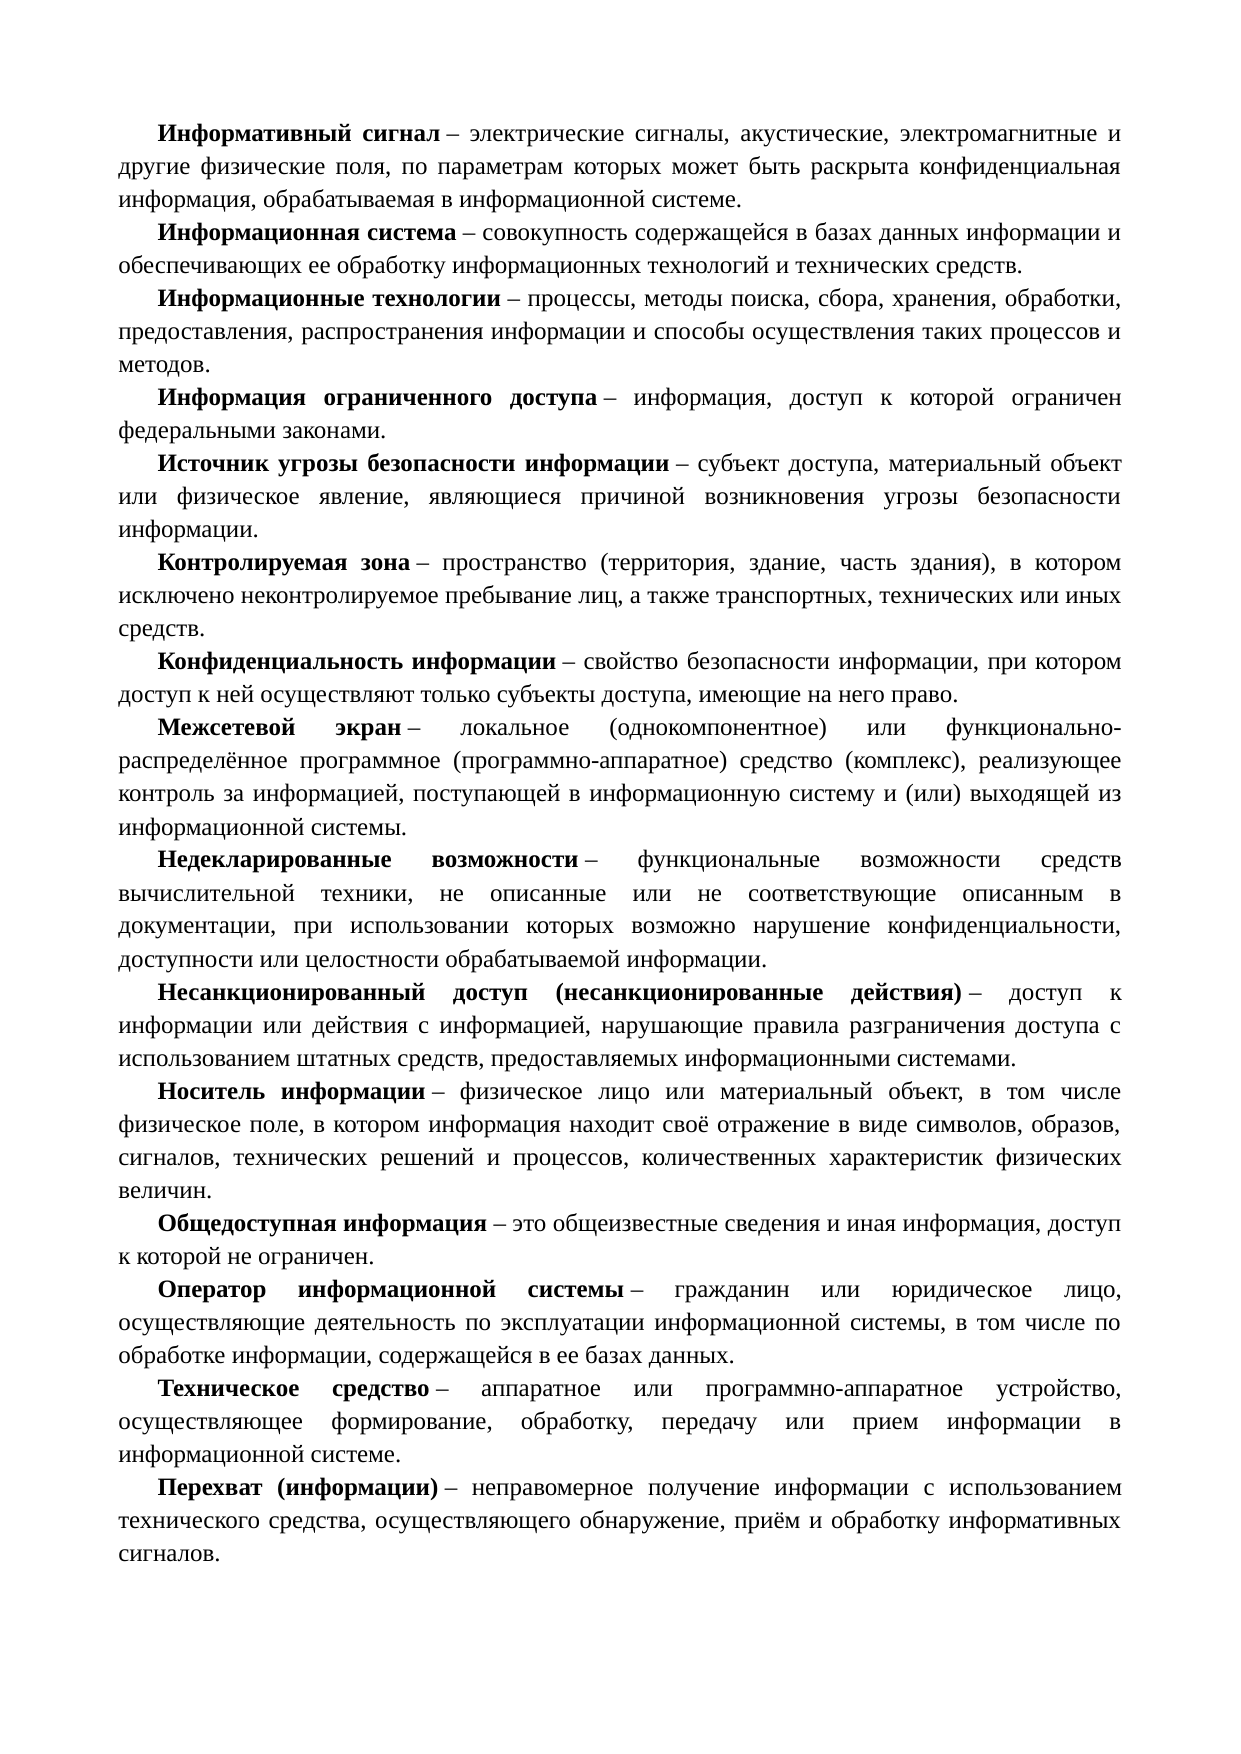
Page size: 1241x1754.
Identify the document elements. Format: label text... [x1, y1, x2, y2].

text Общедоступная информация – это общеизвестные сведения и иная информация, доступ к которой не ограничен. [118, 1208, 1122, 1269]
text Перехват (информации) – неправомерное получение информации с ис­пользованием технического средства, осуществляющего обнаружение, приём и обработку информативных сигналов. [118, 1472, 1122, 1567]
text Информация ограниченного доступа – информация, доступ к которой ограничен федеральными законами. [118, 382, 1122, 444]
text Конфиденциальность информации – свойство безопасности информации, при котором доступ к ней осуществляют только субъекты доступа, имеющие на него право. [118, 646, 1122, 708]
text Носитель информации – физическое лицо или материальный объект, в том числе физическое поле, в котором информация находит своё отражение в виде символов, образов, сигналов, технических решений и процессов, коли­чественных характеристик физических величин. [118, 1076, 1122, 1203]
text Контролируемая зона – пространство (территория, здание, часть здания), в котором исключено неконтролируемое пребывание лиц, а также транспортных, технических или иных средств. [118, 547, 1122, 642]
text Межсетевой экран – локальное (однокомпонентное) или функционально-распределённое программное (программно-аппаратное) средство (комплекс), реализующее контроль за информацией, поступающей в информационную систему и (или) выходящей из информацион­ной системы. [118, 712, 1122, 840]
text Информационная система – совокупность содержащейся в базах данных информации и обеспечивающих ее обработку информационных технологий и технических средств. [118, 217, 1122, 279]
text Информационные технологии – процессы, методы поиска, сбора, хранения, обработки, предоставления, распространения информации и способы осуществления таких процессов и методов. [118, 283, 1122, 378]
text Техническое средство – аппаратное или программно-аппаратное устройство, осуществляющее формирование, обработку, передачу или прием информации в информационной системе. [118, 1373, 1122, 1468]
text Оператор информационной системы – гражданин или юридическое лицо, осуществляющие деятельность по эксплуатации информационной системы, в том числе по обработке информации, содержащейся в ее базах данных. [118, 1274, 1122, 1369]
text Источник угрозы безопасности информации – субъект доступа, материальный объект или физическое явление, являющиеся причиной возникновения угрозы безопасности информации. [118, 448, 1122, 543]
text Несанкционированный доступ (несанкционированные действия) – доступ к информации или действия с информацией, нарушающие правила разграничения доступа с использованием штатных средств, предоставляемых информационными системами. [118, 977, 1122, 1071]
text Недекларированные возможности – функциональные возможности средств вычислительной техники, не описанные или не соответствующие описанным в документации, при использовании которых возможно нарушение конфиденциальности, доступности или целостности обрабатываемой информации. [118, 844, 1122, 972]
text Информативный сигнал – электрические сигналы, акустические, электромагнитные и другие физические поля, по параметрам которых может быть раскрыта конфиденциальная информация, обрабатываемая в информационной системе. [118, 118, 1122, 213]
